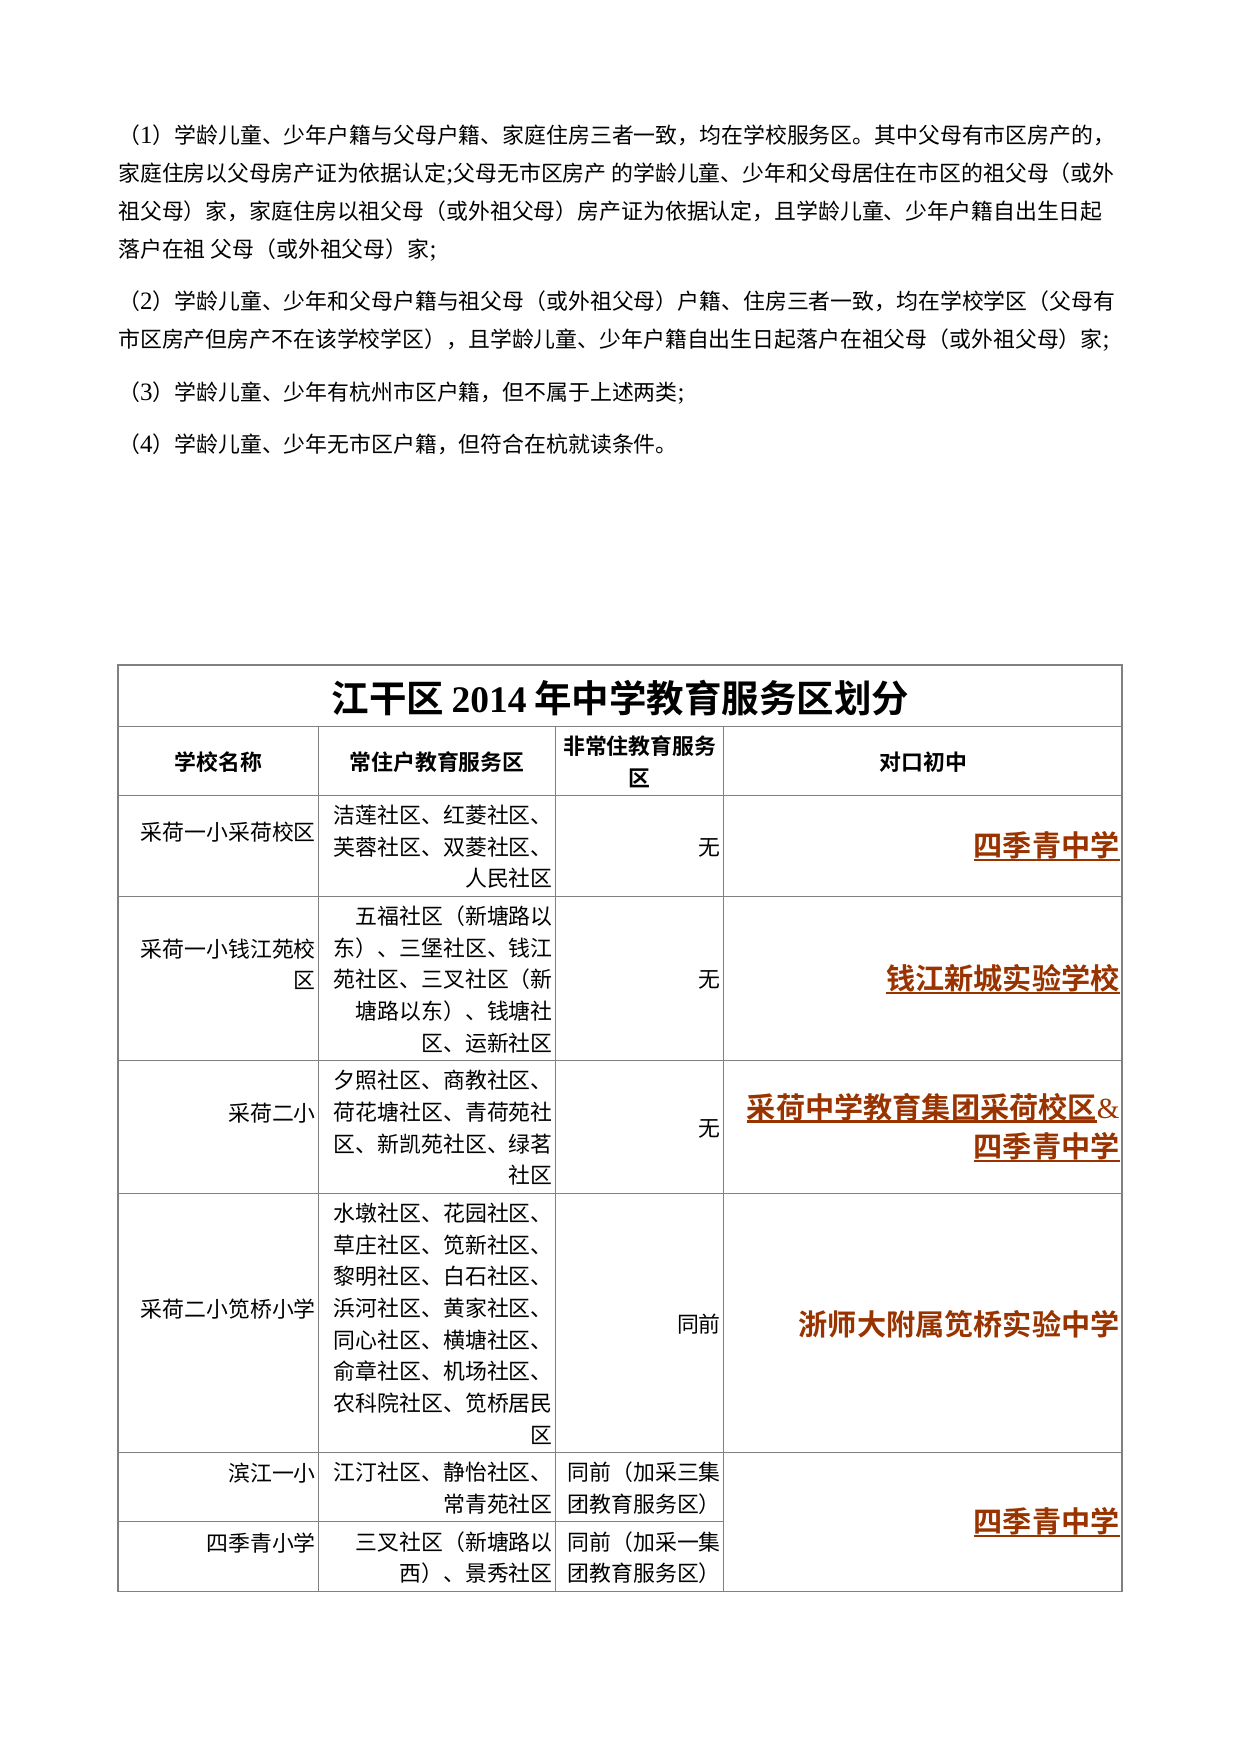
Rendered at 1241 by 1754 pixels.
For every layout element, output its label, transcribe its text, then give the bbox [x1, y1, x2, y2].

text （2）学龄儿童、少年和父母户籍与祖父母（或外祖父母）户籍、住房三者一致，均在学校学区（父母有市区房产但房产不在该学校学区），且学龄儿童、少年户籍自出生日起落户在祖父母（或外祖父母）家; [118, 284, 1122, 354]
table_cell 洁莲社区、红菱社区、芙蓉社区、双菱社区、人民社区 [319, 796, 555, 896]
table_cell 学校名称 [119, 727, 318, 795]
table_cell 常住户教育服务区 [319, 727, 555, 795]
table_cell 四季青小学 [119, 1522, 318, 1591]
table_cell 采荷二小 [119, 1061, 318, 1193]
table_cell 非常住教育服务区 [556, 727, 723, 795]
table_cell 水墩社区、花园社区、草庄社区、笕新社区、黎明社区、白石社区、浜河社区、黄家社区、同心社区、横塘社区、俞章社区、机场社区、农科院社区、笕桥居民区 [319, 1194, 555, 1452]
table_cell 夕照社区、商教社区、荷花塘社区、青荷苑社区、新凯苑社区、绿茗社区 [319, 1061, 555, 1193]
table_cell 同前（加采三集团教育服务区） [556, 1453, 723, 1521]
table_header 江干区2014年中学教育服务区划分 [119, 666, 1121, 726]
table_cell 三叉社区（新塘路以西）、景秀社区 [319, 1522, 555, 1591]
table_cell 采荷中学教育集团采荷校区&四季青中学 [724, 1061, 1121, 1193]
table_cell 采荷一小采荷校区 [119, 796, 318, 896]
table_cell 无 [556, 796, 723, 896]
table_cell 五福社区（新塘路以东）、三堡社区、钱江苑社区、三叉社区（新塘路以东）、钱塘社区、运新社区 [319, 897, 555, 1060]
text （3）学龄儿童、少年有杭州市区户籍，但不属于上述两类; [118, 375, 1122, 406]
table_cell 采荷二小笕桥小学 [119, 1194, 318, 1452]
table_cell 钱江新城实验学校 [724, 897, 1121, 1060]
text （1）学龄儿童、少年户籍与父母户籍、家庭住房三者一致，均在学校服务区。其中父母有市区房产的，家庭住房以父母房产证为依据认定;父母无市区房产 的学龄儿童、少年和父母居住在市区的祖父母（或外祖父母）家，家庭住房以祖父母（或外祖父母）房产证为依据认定，且学龄儿童、少年户籍自出生日起落户在祖 父母（或外祖父母）家; [118, 118, 1122, 263]
table_cell 采荷一小钱江苑校区 [119, 897, 318, 1060]
table_cell 对口初中 [724, 727, 1121, 795]
table_cell 浙师大附属笕桥实验中学 [724, 1194, 1121, 1452]
table_cell 滨江一小 [119, 1453, 318, 1521]
table_cell 无 [556, 1061, 723, 1193]
table_cell 江汀社区、静怡社区、常青苑社区 [319, 1453, 555, 1521]
text （4）学龄儿童、少年无市区户籍，但符合在杭就读条件。 [118, 427, 1122, 459]
table_cell 同前 [556, 1194, 723, 1452]
table_cell 同前（加采一集团教育服务区） [556, 1522, 723, 1591]
table_cell 四季青中学 [724, 1453, 1121, 1591]
table_cell 无 [556, 897, 723, 1060]
table_cell 四季青中学 [724, 796, 1121, 896]
